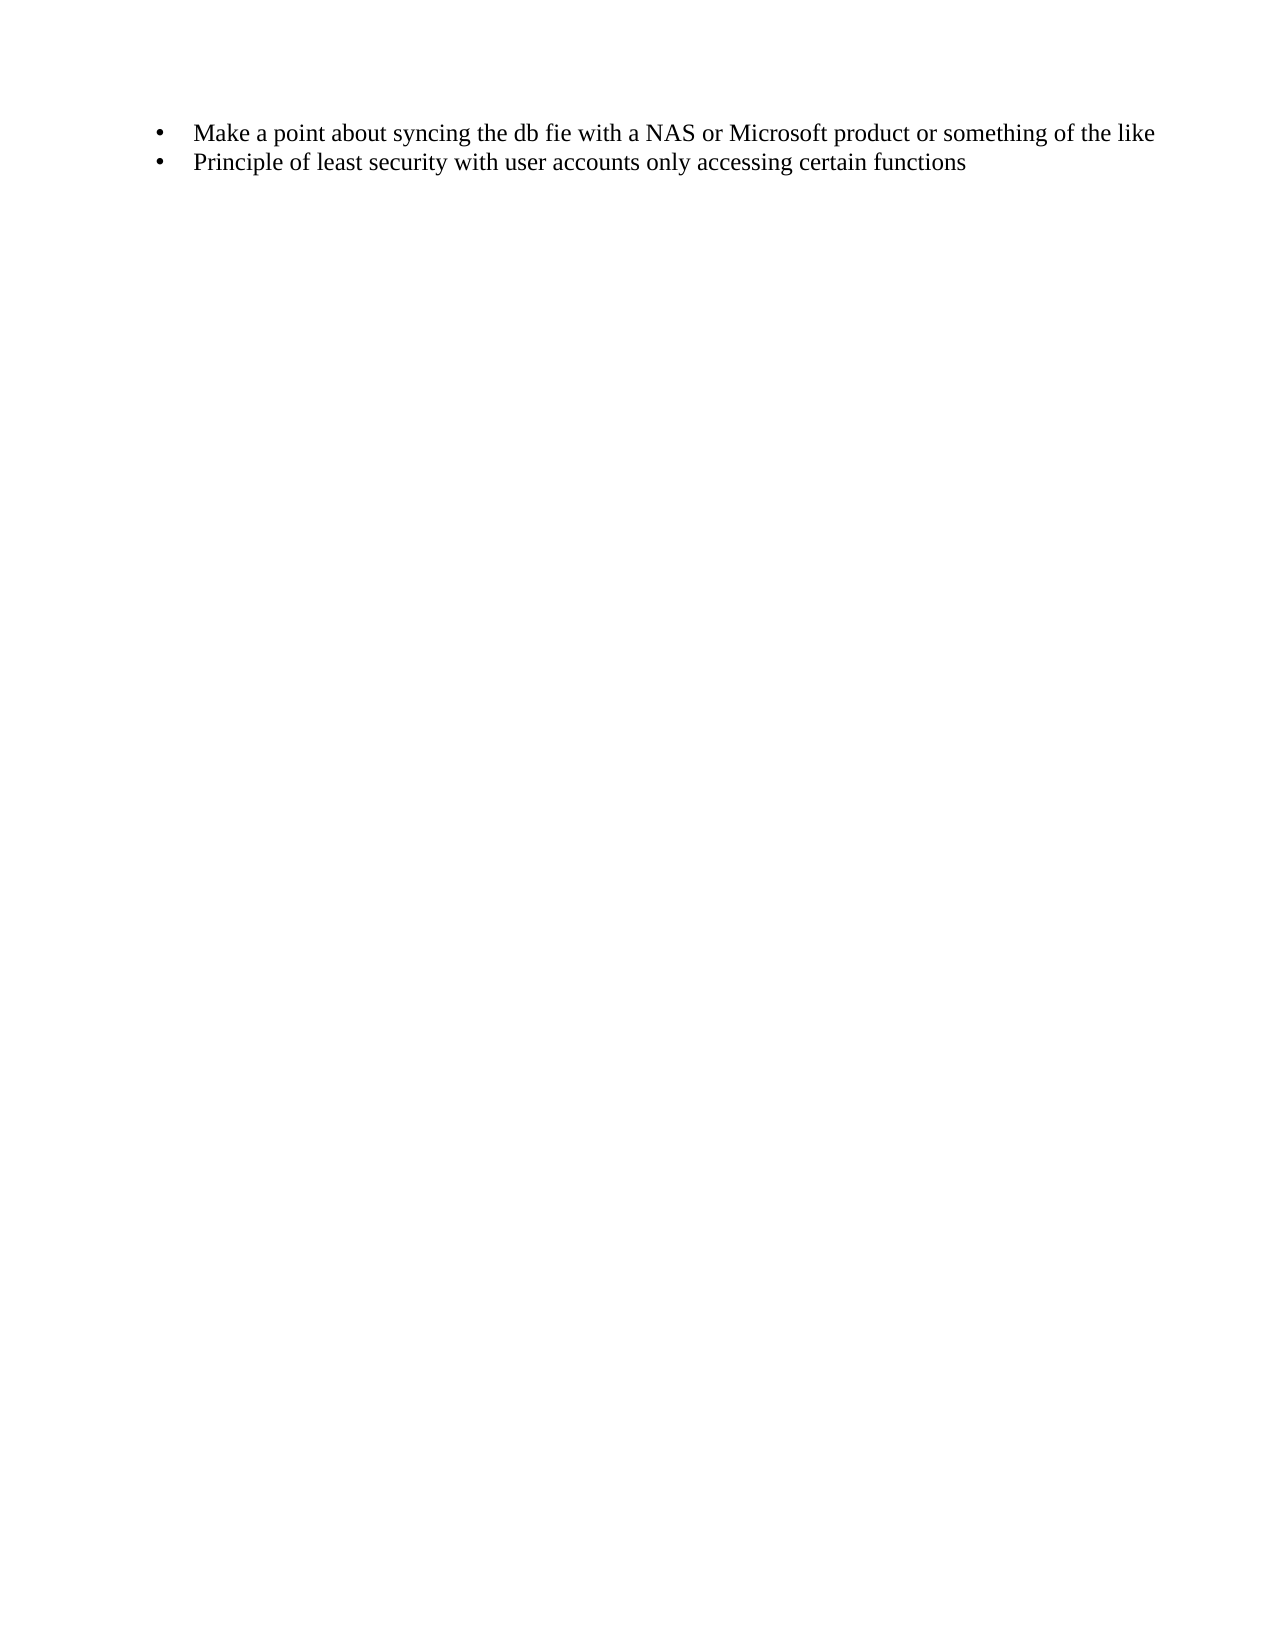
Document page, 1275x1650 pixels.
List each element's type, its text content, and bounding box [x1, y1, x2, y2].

list Make a point about syncing the db fie with a NAS or Microsoft product or something of the like [156, 118, 1157, 147]
list Principle of least security with user accounts only accessing certain functions [156, 147, 1157, 176]
